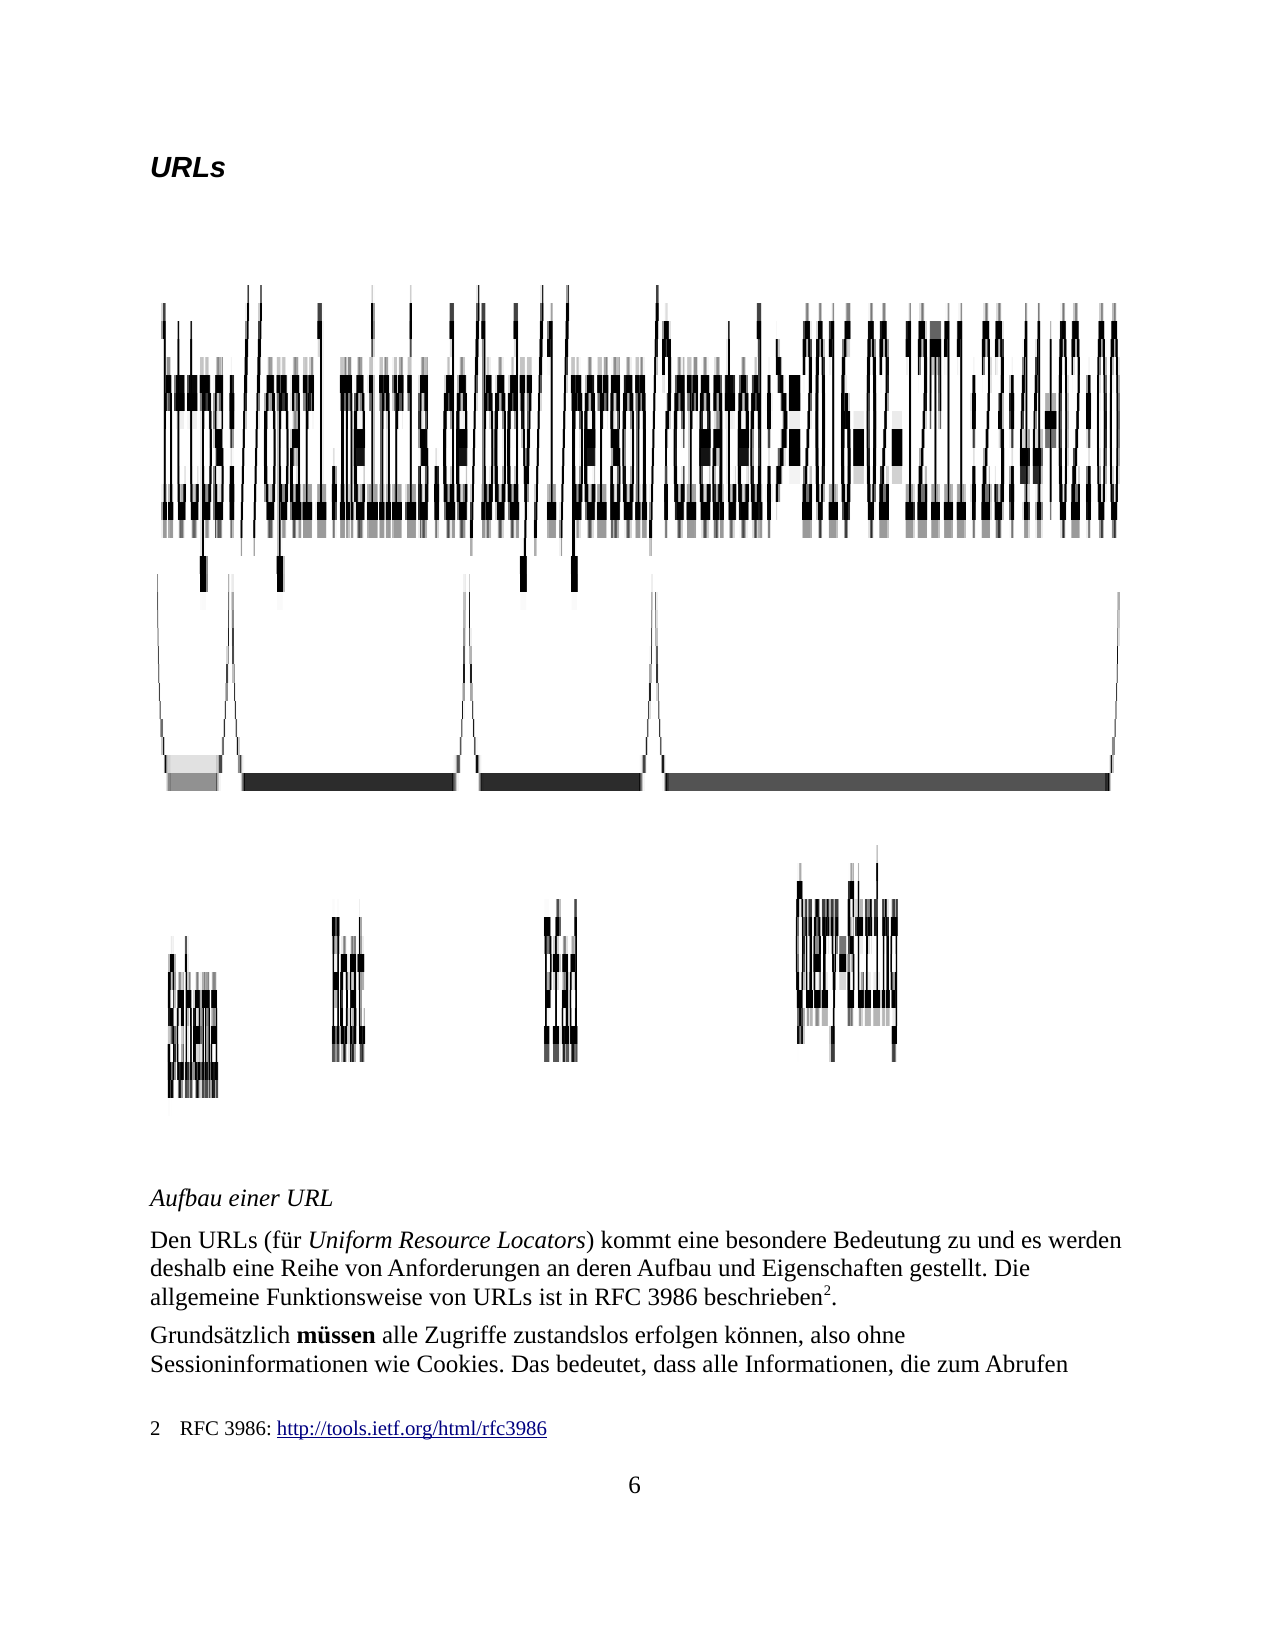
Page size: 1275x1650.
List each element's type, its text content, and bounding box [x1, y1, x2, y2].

picture [150, 196, 1125, 1171]
subtitle URLs [150, 150, 1125, 183]
text RFC 3986: http://tools.ietf.org/html/rfc3986 [150, 1416, 1125, 1440]
text Aufbau einer URL [150, 1183, 1125, 1212]
text Grundsätzlich müssen alle Zugriffe zustandslos erfolgen können, also ohne Sessioninformationen wie Cookies. Das bedeutet, dass alle Informationen, die zum Abrufen [150, 1320, 1125, 1377]
text Den URLs (für Uniform Resource Locators) kommt eine besondere Bedeutung zu und es werden deshalb eine Reihe von Anforderungen an deren Aufbau und Eigenschaften gestellt. Die allgemeine Funktionsweise von URLs ist in RFC 3986 beschrieben. [150, 1225, 1125, 1311]
